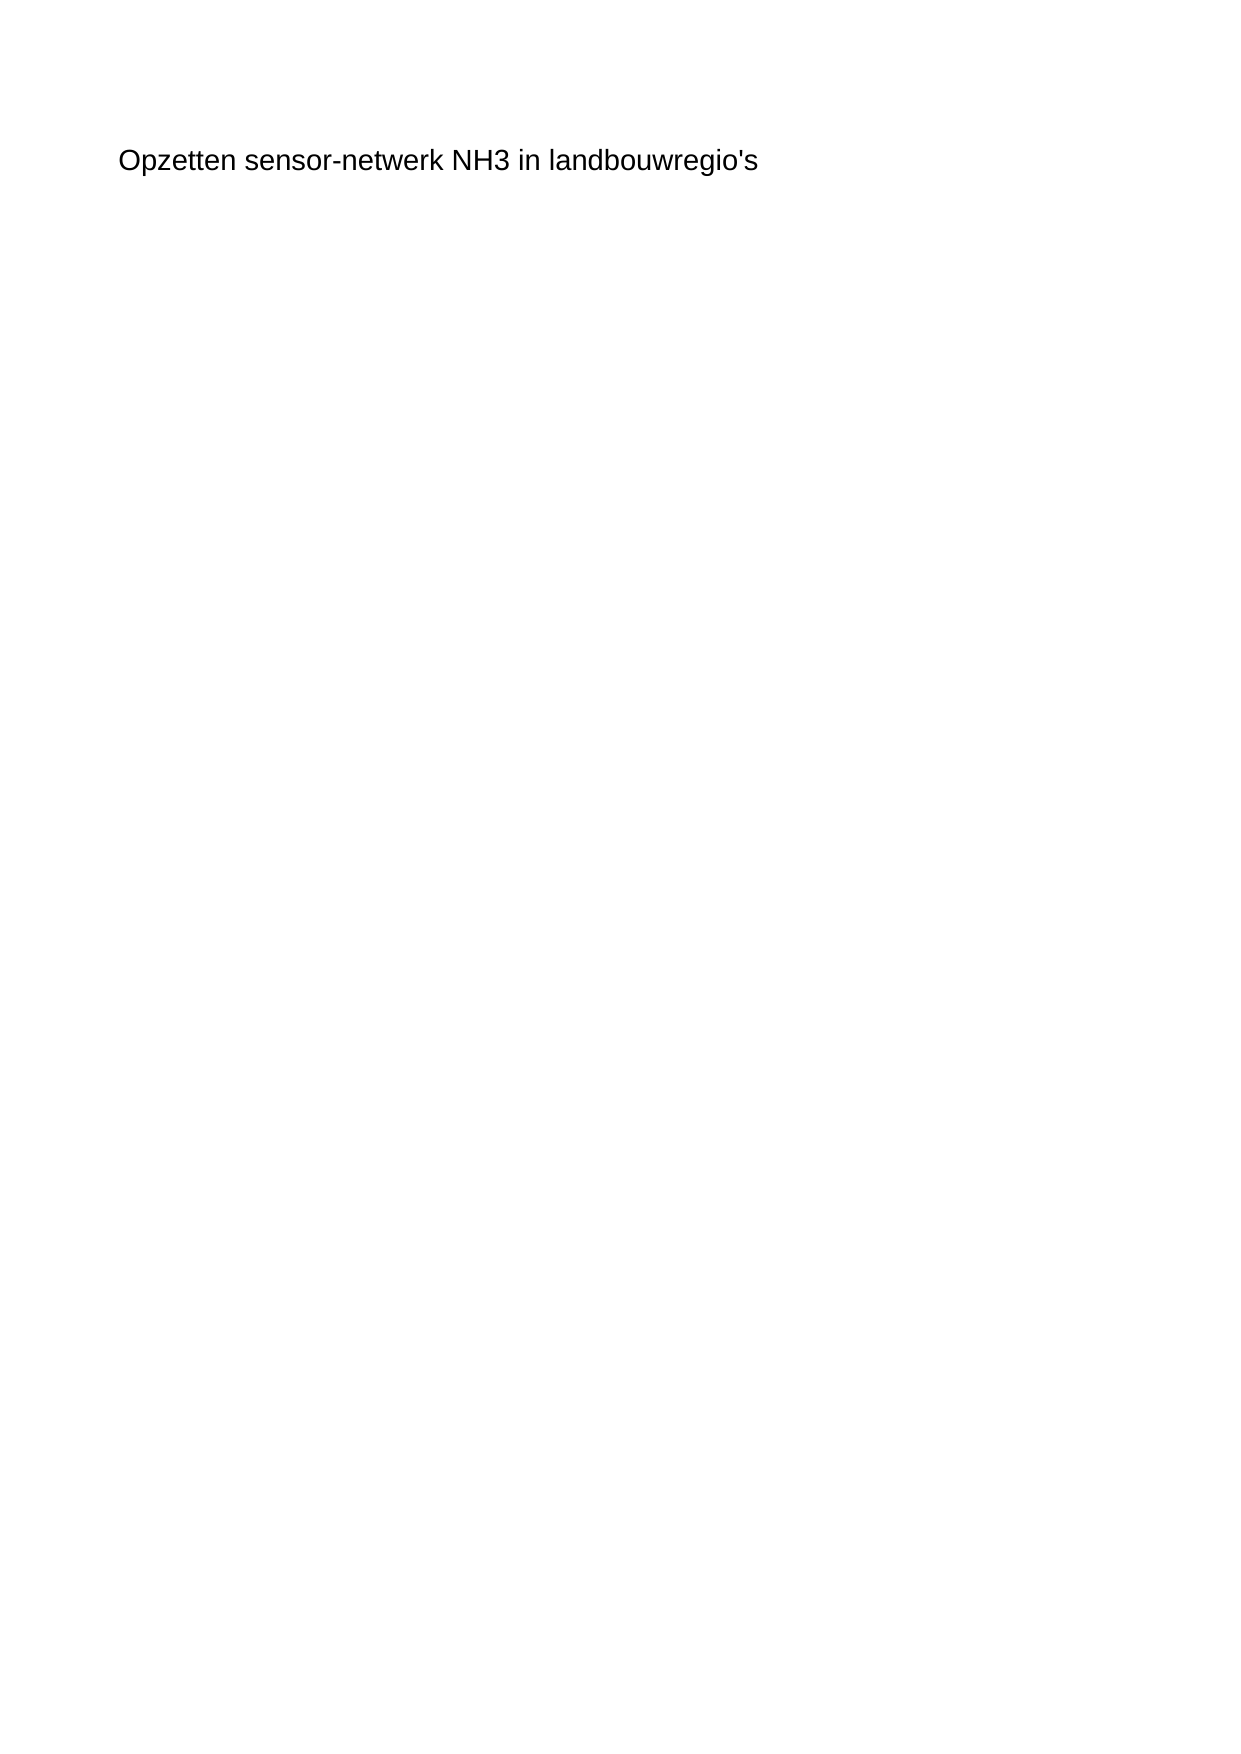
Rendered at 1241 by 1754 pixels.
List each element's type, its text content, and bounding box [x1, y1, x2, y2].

subtitle Opzetten sensor-netwerk NH3 in landbouwregio's [118, 143, 1122, 177]
